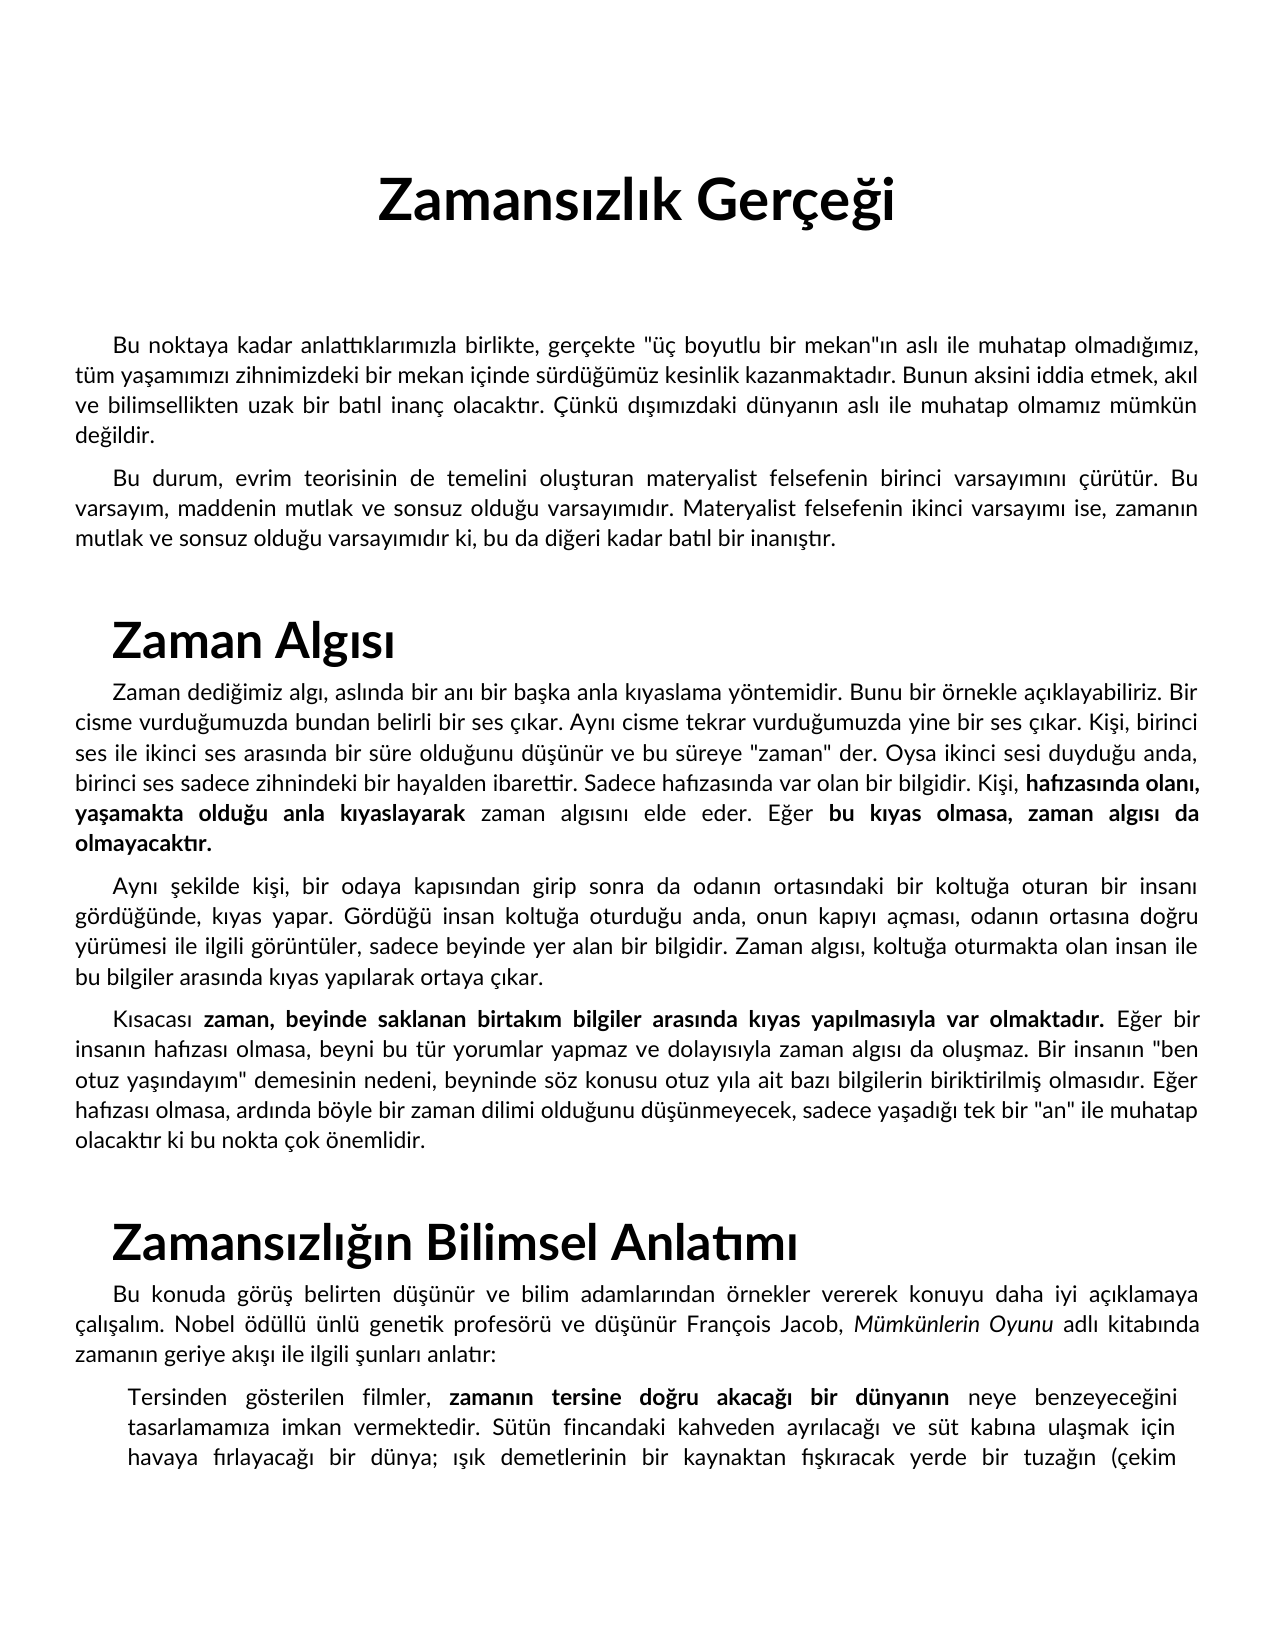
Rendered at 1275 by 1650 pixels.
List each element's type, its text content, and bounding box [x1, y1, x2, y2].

text Bu durum, evrim teorisinin de temelini oluşturan materyalist felsefenin birinci varsayımını çürütür. Bu varsayım, maddenin mutlak ve sonsuz olduğu varsayımıdır. Materyalist felsefenin ikinci varsayımı ise, zamanın mutlak ve sonsuz olduğu varsayımıdır ki, bu da diğeri kadar batıl bir inanıştır. [75, 464, 1200, 552]
subtitle Zaman Algısı [112, 609, 1200, 669]
text Zaman dediğimiz algı, aslında bir anı bir başka anla kıyaslama yöntemidir. Bunu bir örnekle açıklayabiliriz. Bir cisme vurduğumuzda bundan belirli bir ses çıkar. Aynı cisme tekrar vurduğumuzda yine bir ses çıkar. Kişi, birinci ses ile ikinci ses arasında bir süre olduğunu düşünür ve bu süreye "zaman" der. Oysa ikinci sesi duyduğu anda, birinci ses sadece zihnindeki bir hayalden ibarettir. Sadece hafızasında var olan bir bilgidir. Kişi, hafızasında olanı, yaşamakta olduğu anla kıyaslayarak zaman algısını elde eder. Eğer bu kıyas olmasa, zaman algısı da olmayacaktır. [75, 678, 1200, 856]
text Aynı şekilde kişi, bir odaya kapısından girip sonra da odanın ortasındaki bir koltuğa oturan bir insanı gördüğünde, kıyas yapar. Gördüğü insan koltuğa oturduğu anda, onun kapıyı açması, odanın ortasına doğru yürümesi ile ilgili görüntüler, sadece beyinde yer alan bir bilgidir. Zaman algısı, koltuğa oturmakta olan insan ile bu bilgiler arasında kıyas yapılarak ortaya çıkar. [75, 872, 1200, 990]
subtitle Zamansızlık Gerçeği [75, 162, 1200, 232]
text Kısacası zaman, beyinde saklanan birtakım bilgiler arasında kıyas yapılmasıyla var olmaktadır. Eğer bir insanın hafızası olmasa, beyni bu tür yorumlar yapmaz ve dolayısıyla zaman algısı da oluşmaz. Bir insanın "ben otuz yaşındayım" demesinin nedeni, beyninde söz konusu otuz yıla ait bazı bilgilerin biriktirilmiş olmasıdır. Eğer hafızası olmasa, ardında böyle bir zaman dilimi olduğunu düşünmeyecek, sadece yaşadığı tek bir "an" ile muhatap olacaktır ki bu nokta çok önemlidir. [75, 1005, 1200, 1153]
text Tersinden gösterilen filmler, zamanın tersine doğru akacağı bir dünyanın neye benzeyeceğini tasarlamamıza imkan vermektedir. Sütün fincandaki kahveden ayrılacağı ve süt kabına ulaşmak için havaya fırlayacağı bir dünya; ışık demetlerinin bir kaynaktan fışkıracak yerde bir tuzağın (çekim [127, 1383, 1177, 1471]
text Bu konuda görüş belirten düşünür ve bilim adamlarından örnekler vererek konuyu daha iyi açıklamaya çalışalım. Nobel ödüllü ünlü genetik profesörü ve düşünür François Jacob, Mümkünlerin Oyunu adlı kitabında zamanın geriye akışı ile ilgili şunları anlatır: [75, 1279, 1200, 1367]
text Bu noktaya kadar anlattıklarımızla birlikte, gerçekte "üç boyutlu bir mekan"ın aslı ile muhatap olmadığımız, tüm yaşamımızı zihnimizdeki bir mekan içinde sürdüğümüz kesinlik kazanmaktadır. Bunun aksini iddia etmek, akıl ve bilimsellikten uzak bir batıl inanç olacaktır. Çünkü dışımızdaki dünyanın aslı ile muhatap olmamız mümkün değildir. [75, 330, 1200, 448]
subtitle Zamansızlığın Bilimsel Anlatımı [112, 1211, 1200, 1271]
